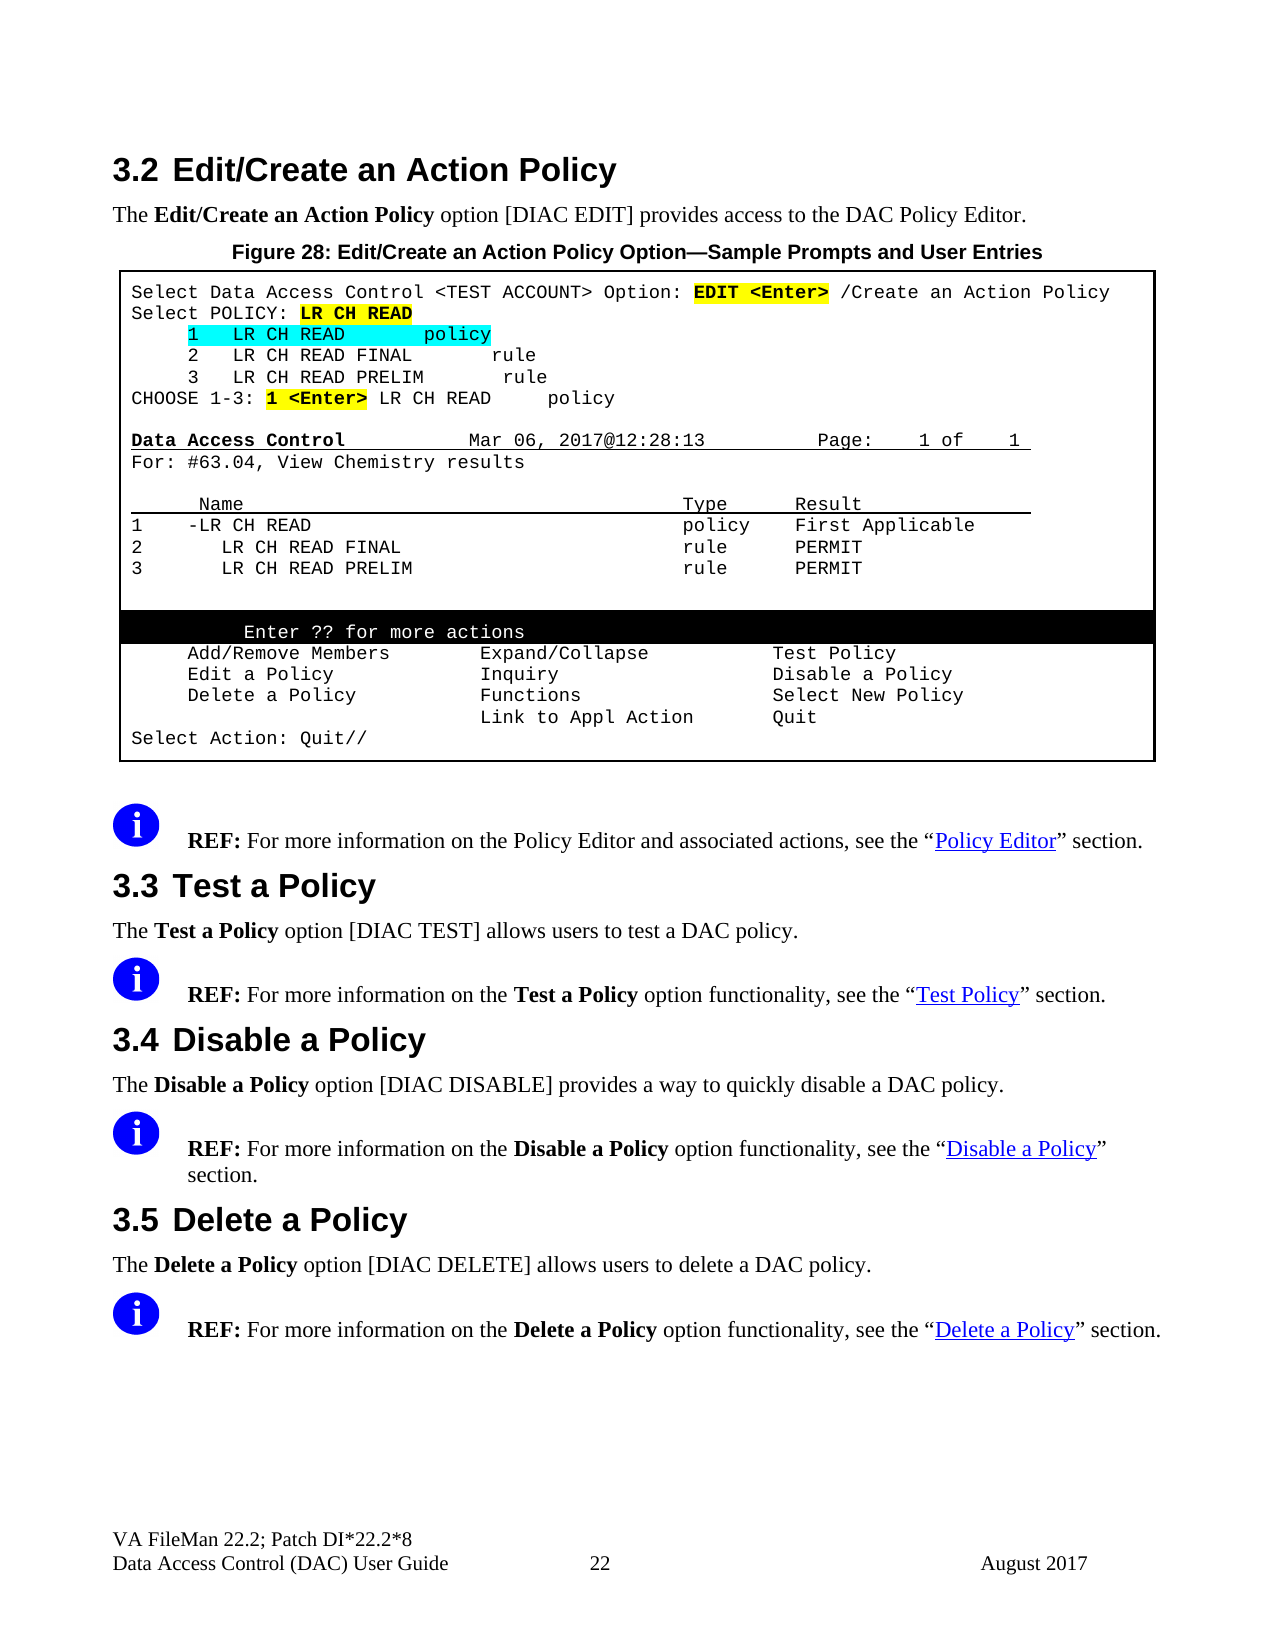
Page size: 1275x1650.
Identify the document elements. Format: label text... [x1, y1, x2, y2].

text For: #63.04, View Chemistry results [121, 440, 1153, 474]
subtitle Delete a Policy [112, 1200, 1162, 1239]
text The Test a Policy option [DIAC TEST] allows users to test a DAC policy. [112, 917, 1162, 943]
text 2 LR CH READ FINAL rule PERMIT [121, 525, 1153, 546]
text REF: For more information on the Test a Policy option functionality, see the “Test Policy” section. [112, 956, 1162, 1007]
picture [112, 1290, 160, 1337]
text The Delete a Policy option [DIAC DELETE] allows users to delete a DAC policy. [112, 1251, 1162, 1278]
text Figure 28: Edit/Create an Action Policy Option—Sample Prompts and User Entries [112, 240, 1162, 264]
text Delete a Policy Functions Select New Policy [121, 674, 1153, 695]
subtitle Test a Policy [112, 866, 1162, 904]
subtitle Edit/Create an Action Policy [112, 150, 1162, 188]
text 2 LR CH READ FINAL rule [121, 334, 1153, 355]
text Select Data Access Control <TEST ACCOUNT> Option: EDIT <Enter> /Create an Action Policy [121, 272, 1153, 291]
text Select Action: Quit// [121, 716, 1153, 760]
subtitle Disable a Policy [112, 1020, 1162, 1058]
picture [112, 955, 160, 1003]
text 1 LR CH READ policy [121, 312, 1153, 334]
text Add/Remove Members Expand/Collapse Test Policy [121, 631, 1153, 652]
text The Edit/Create an Action Policy option [DIAC EDIT] provides access to the DAC Policy Editor. [112, 201, 1162, 227]
text REF: For more information on the Delete a Policy option functionality, see the “Delete a Policy” section. [112, 1290, 1162, 1342]
picture [112, 801, 160, 849]
text Name Type Result [121, 482, 1153, 504]
text 3 LR CH READ PRELIM rule [121, 355, 1153, 376]
text Data Access Control Mar 06, 2017@12:28:13 Page: 1 of 1 [121, 419, 1153, 440]
text Edit a Policy Inquiry Disable a Policy [121, 652, 1153, 674]
text Link to Appl Action Quit [121, 695, 1153, 716]
picture [112, 1109, 160, 1157]
text Enter ?? for more actions [121, 610, 1153, 631]
text 3 LR CH READ PRELIM rule PERMIT [121, 546, 1153, 580]
text The Disable a Policy option [DIAC DISABLE] provides a way to quickly disable a DAC policy. [112, 1071, 1162, 1097]
text Select POLICY: LR CH READ [121, 291, 1153, 312]
text REF: For more information on the Policy Editor and associated actions, see the “Policy Editor” section. [112, 801, 1162, 853]
text CHOOSE 1-3: 1 <Enter> LR CH READ policy [121, 376, 1153, 410]
text REF: For more information on the Disable a Policy option functionality, see the “Disable a Policy” section. [112, 1110, 1162, 1188]
text 1 -LR CH READ policy First Applicable [121, 504, 1153, 525]
